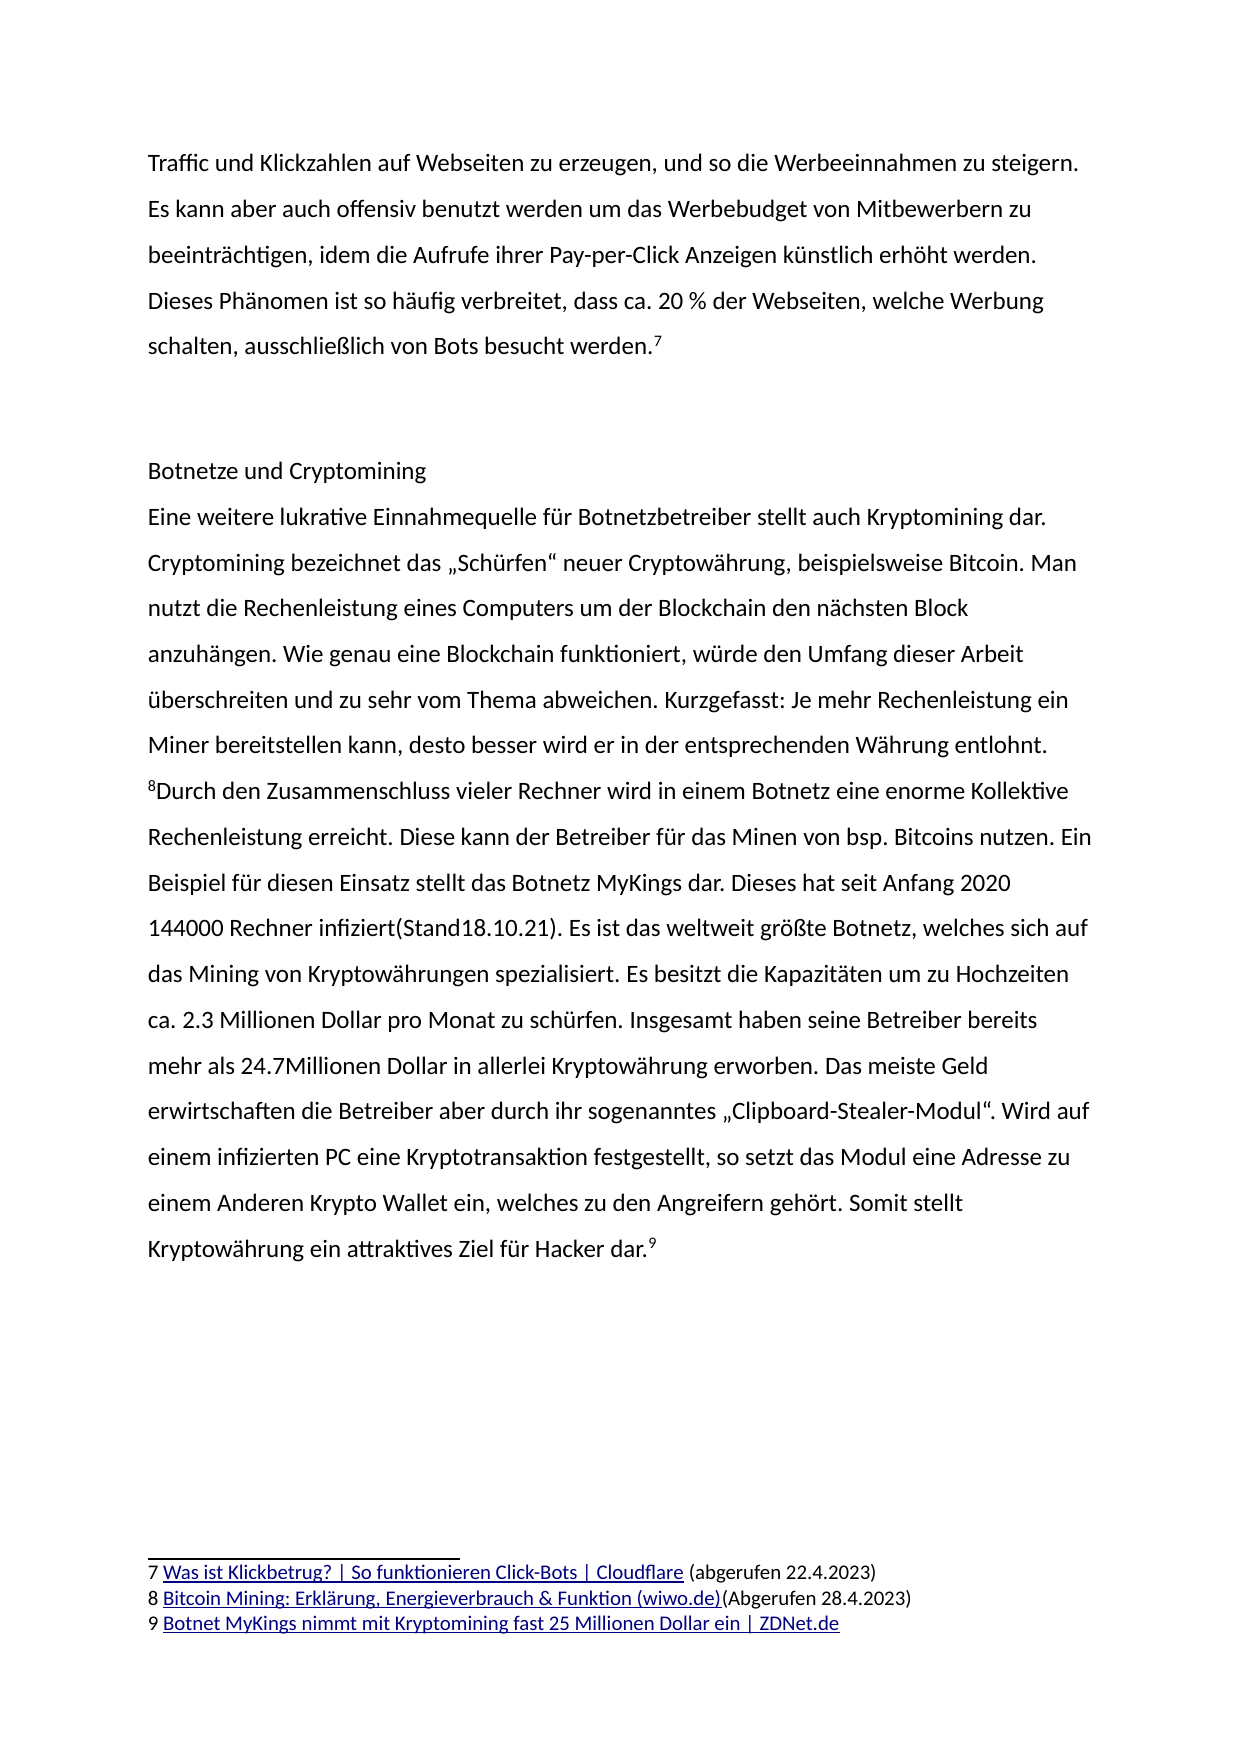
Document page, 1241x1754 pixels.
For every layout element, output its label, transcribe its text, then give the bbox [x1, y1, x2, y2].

text Botnet MyKings nimmt mit Kryptomining fast 25 Millionen Dollar ein | ZDNet.de [148, 1610, 1093, 1636]
text Botnetze und Cryptomining Eine weitere lukrative Einnahmequelle für Botnetzbetreiber stellt auch Kryptomining dar. Cryptomining bezeichnet das „Schürfen“ neuer Cryptowährung, beispielsweise Bitcoin. Man nutzt die Rechenleistung eines Computers um der Blockchain den nächsten Block anzuhängen. Wie genau eine Blockchain funktioniert, würde den Umfang dieser Arbeit überschreiten und zu sehr vom Thema abweichen. Kurzgefasst: Je mehr Rechenleistung ein Miner bereitstellen kann, desto besser wird er in der entsprechenden Währung entlohnt. Durch den Zusammenschluss vieler Rechner wird in einem Botnetz eine enorme Kollektive Rechenleistung erreicht. Diese kann der Betreiber für das Minen von bsp. Bitcoins nutzen. Ein Beispiel für diesen Einsatz stellt das Botnetz MyKings dar. Dieses hat seit Anfang 2020 144000 Rechner infiziert(Stand18.10.21). Es ist das weltweit größte Botnetz, welches sich auf das Mining von Kryptowährungen spezialisiert. Es besitzt die Kapazitäten um zu Hochzeiten ca. 2.3 Millionen Dollar pro Monat zu schürfen. Insgesamt haben seine Betreiber bereits mehr als 24.7Millionen Dollar in allerlei Kryptowährung erworben. Das meiste Geld erwirtschaften die Betreiber aber durch ihr sogenanntes „Clipboard-Stealer-Modul“. Wird auf einem infizierten PC eine Kryptotransaktion festgestellt, so setzt das Modul eine Adresse zu einem Anderen Krypto Wallet ein, welches zu den Angreifern gehört. Somit stellt Kryptowährung ein attraktives Ziel für Hacker dar. [148, 455, 1093, 1263]
text Was ist Klickbetrug? | So funktionieren Click-Bots | Cloudflare (abgerufen 22.4.2023) [148, 1559, 1093, 1585]
text Traffic und Klickzahlen auf Webseiten zu erzeugen, und so die Werbeeinnahmen zu steigern. Es kann aber auch offensiv benutzt werden um das Werbebudget von Mitbewerbern zu beeinträchtigen, idem die Aufrufe ihrer Pay-per-Click Anzeigen künstlich erhöht werden. Dieses Phänomen ist so häufig verbreitet, dass ca. 20 % der Webseiten, welche Werbung schalten, ausschließlich von Bots besucht werden. [148, 148, 1093, 361]
text Bitcoin Mining: Erklärung, Energieverbrauch & Funktion (wiwo.de)(Abgerufen 28.4.2023) [148, 1585, 1093, 1610]
